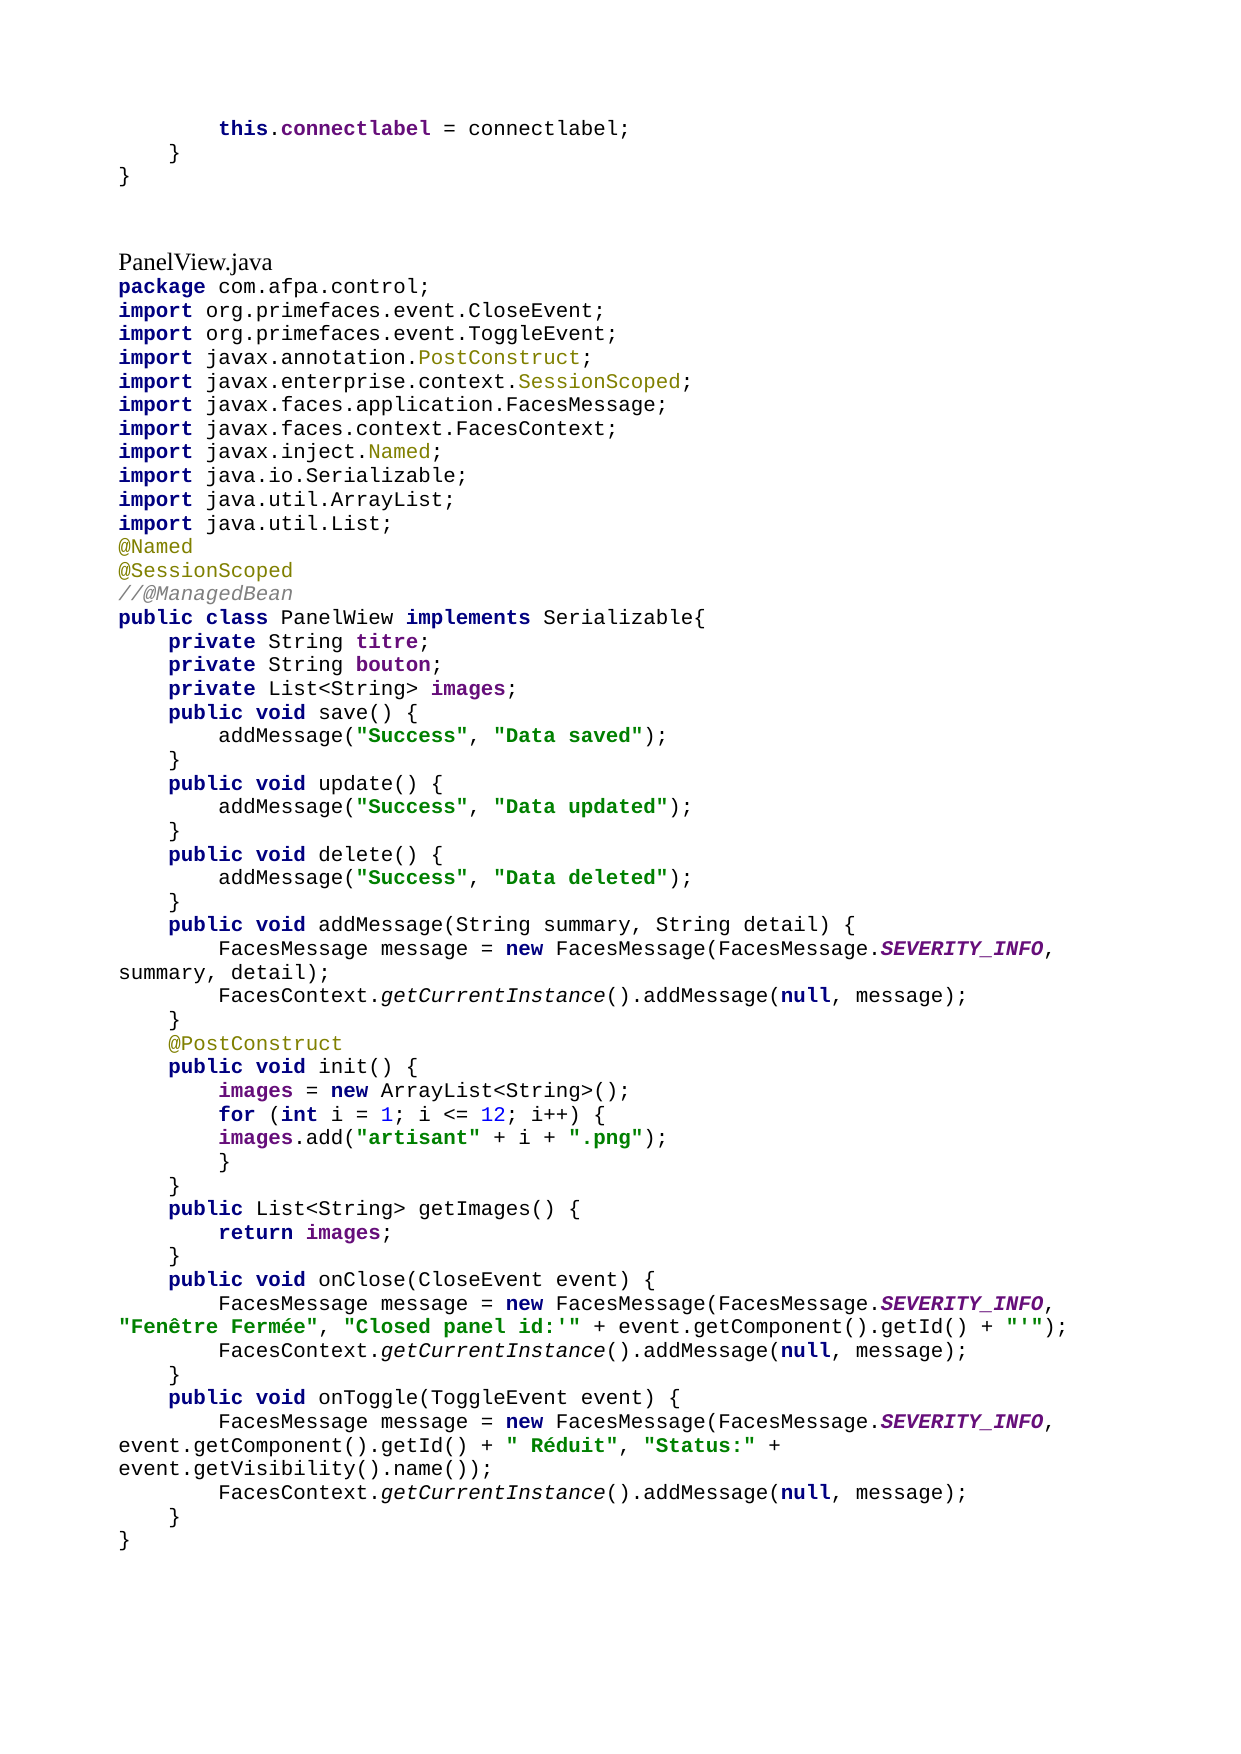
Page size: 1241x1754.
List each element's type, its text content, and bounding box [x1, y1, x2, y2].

text } [118, 1246, 1145, 1269]
text public void onToggle(ToggleEvent event) { [118, 1387, 1145, 1411]
text import javax.faces.context.FacesContext; [118, 418, 1145, 442]
text import org.primefaces.event.ToggleEvent; [118, 323, 1145, 347]
text public void update() { [118, 773, 1145, 796]
text PanelView.java [118, 247, 1145, 276]
text } [118, 820, 1145, 843]
text package com.afpa.control; [118, 276, 1145, 300]
text public void init() { [118, 1056, 1145, 1080]
text @PostConstruct [118, 1033, 1145, 1056]
text import java.util.List; [118, 512, 1145, 536]
text } [118, 1009, 1145, 1033]
text FacesMessage message = new FacesMessage(FacesMessage.SEVERITY_INFO, summary, detail); [118, 938, 1145, 985]
text } [118, 1529, 1145, 1553]
text import javax.annotation.PostConstruct; [118, 347, 1145, 371]
text } [118, 1364, 1145, 1387]
text public void onClose(CloseEvent event) { [118, 1269, 1145, 1293]
text for (int i = 1; i <= 12; i++) { [118, 1104, 1145, 1127]
text images = new ArrayList<String>(); [118, 1080, 1145, 1104]
text import javax.inject.Named; [118, 442, 1145, 465]
text addMessage("Success", "Data deleted"); [118, 867, 1145, 891]
text @Named [118, 536, 1145, 560]
text this.connectlabel = connectlabel; [118, 118, 1145, 142]
text } [118, 749, 1145, 773]
text import java.io.Serializable; [118, 465, 1145, 489]
text import javax.enterprise.context.SessionScoped; [118, 371, 1145, 394]
text private String bouton; [118, 654, 1145, 678]
text public void addMessage(String summary, String detail) { [118, 914, 1145, 938]
text import java.util.ArrayList; [118, 489, 1145, 512]
text } [118, 1506, 1145, 1529]
text } [118, 1151, 1145, 1174]
text private String titre; [118, 631, 1145, 654]
text public void delete() { [118, 843, 1145, 867]
text addMessage("Success", "Data saved"); [118, 725, 1145, 749]
text FacesContext.getCurrentInstance().addMessage(null, message); [118, 985, 1145, 1009]
text } [118, 142, 1145, 165]
text public void save() { [118, 702, 1145, 725]
text import org.primefaces.event.CloseEvent; [118, 300, 1145, 323]
text FacesContext.getCurrentInstance().addMessage(null, message); [118, 1340, 1145, 1364]
text FacesContext.getCurrentInstance().addMessage(null, message); [118, 1482, 1145, 1506]
text images.add("artisant" + i + ".png"); [118, 1127, 1145, 1151]
text } [118, 1174, 1145, 1198]
text FacesMessage message = new FacesMessage(FacesMessage.SEVERITY_INFO, event.getComponent().getId() + " Réduit", "Status:" + event.getVisibility().name()); [118, 1411, 1145, 1482]
text import javax.faces.application.FacesMessage; [118, 394, 1145, 418]
text return images; [118, 1222, 1145, 1246]
text } [118, 165, 1145, 189]
text //@ManagedBean [118, 583, 1145, 607]
text public class PanelWiew implements Serializable{ [118, 607, 1145, 631]
text public List<String> getImages() { [118, 1198, 1145, 1222]
text addMessage("Success", "Data updated"); [118, 796, 1145, 820]
text @SessionScoped [118, 560, 1145, 583]
text private List<String> images; [118, 678, 1145, 702]
text FacesMessage message = new FacesMessage(FacesMessage.SEVERITY_INFO, "Fenêtre Fermée", "Closed panel id:'" + event.getComponent().getId() + "'"); [118, 1293, 1145, 1340]
text } [118, 891, 1145, 914]
